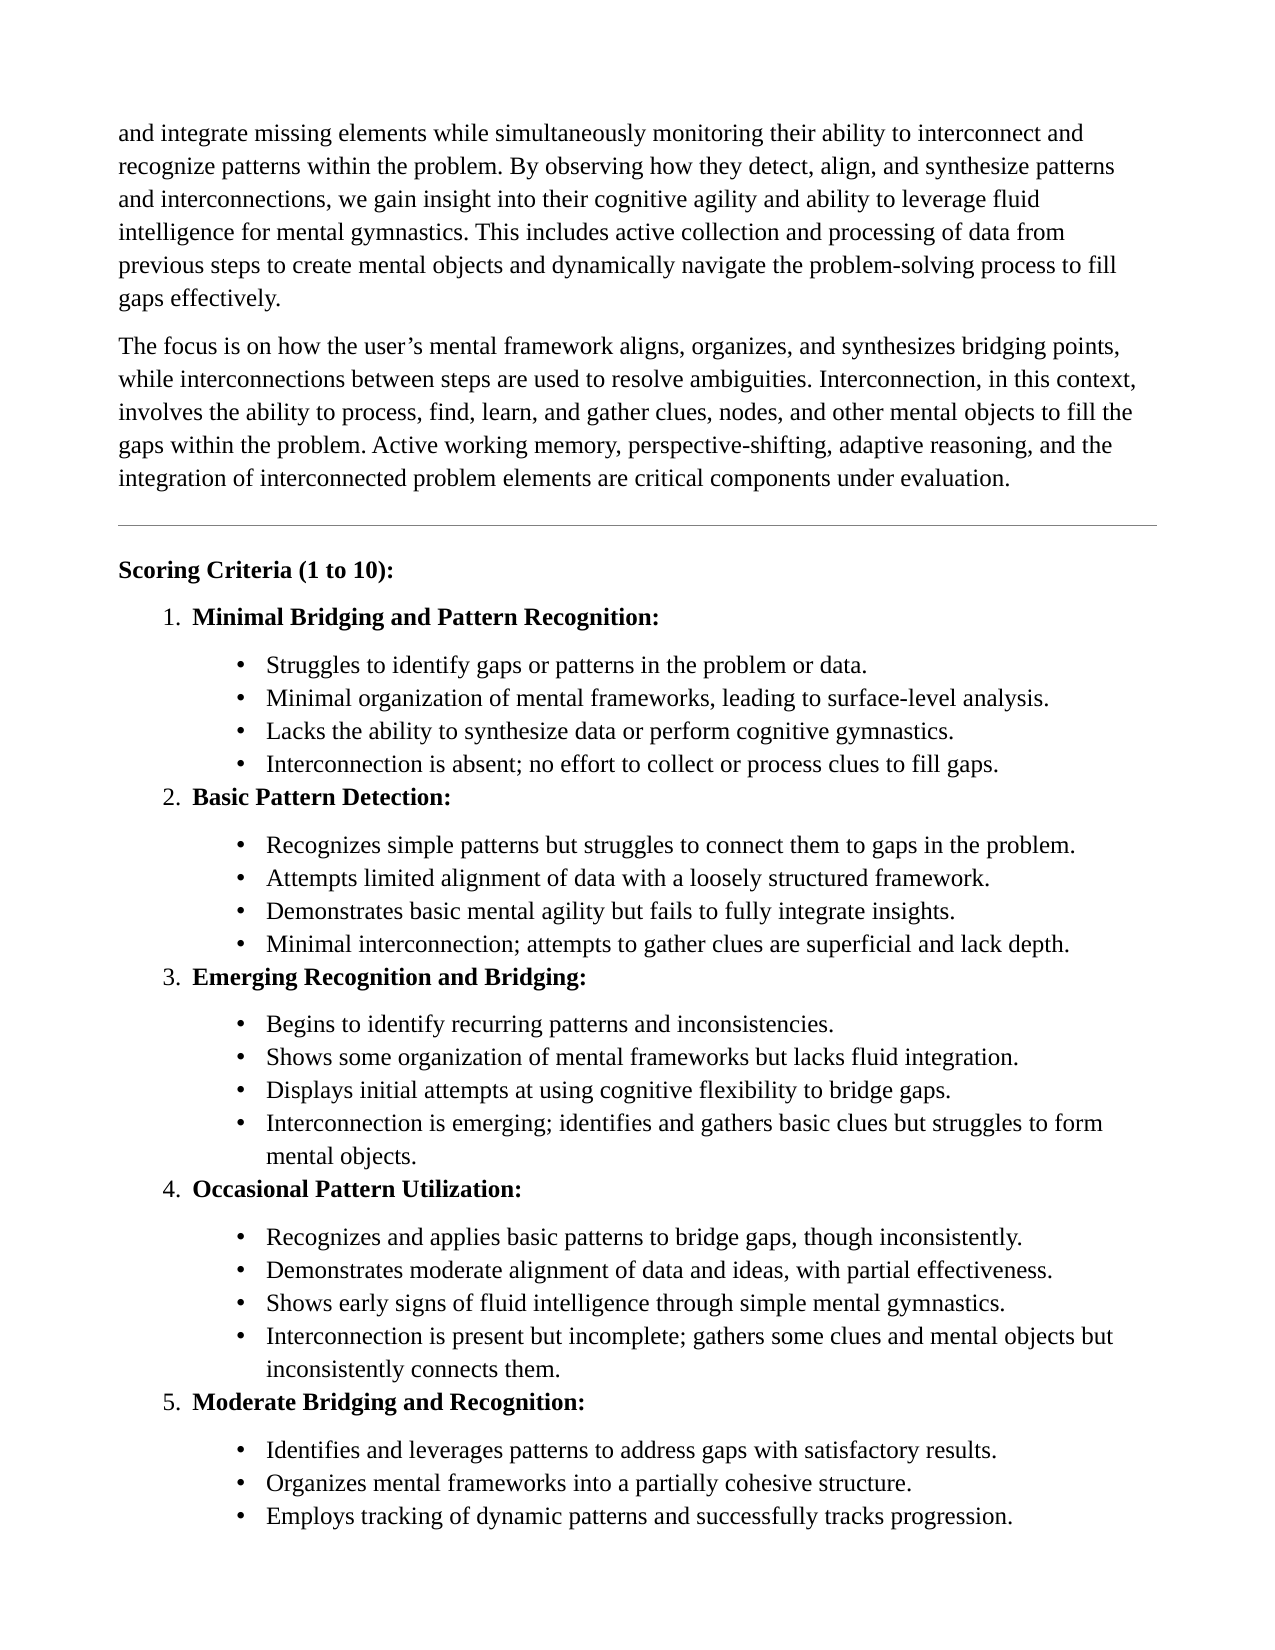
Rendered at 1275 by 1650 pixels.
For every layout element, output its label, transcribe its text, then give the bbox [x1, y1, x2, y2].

list Basic Pattern Detection: [162, 782, 1157, 811]
list Employs tracking of dynamic patterns and successfully tracks progression. [236, 1501, 1157, 1529]
list Shows early signs of fluid intelligence through simple mental gymnastics. [236, 1288, 1157, 1317]
list Demonstrates moderate alignment of data and ideas, with partial effectiveness. [236, 1255, 1157, 1284]
list Minimal organization of mental frameworks, leading to surface-level analysis. [236, 683, 1157, 712]
list Interconnection is absent; no effort to collect or process clues to fill gaps. [236, 749, 1157, 778]
list Shows some organization of mental frameworks but lacks fluid integration. [236, 1042, 1157, 1071]
text and integrate missing elements while simultaneously monitoring their ability to interconnect and recognize patterns within the problem. By observing how they detect, align, and synthesize patterns and interconnections, we gain insight into their cognitive agility and ability to leverage fluid intelligence for mental gymnastics. This includes active collection and processing of data from previous steps to create mental objects and dynamically navigate the problem-solving process to fill gaps effectively. [118, 118, 1157, 312]
list Displays initial attempts at using cognitive flexibility to bridge gaps. [236, 1075, 1157, 1104]
list Struggles to identify gaps or patterns in the problem or data. [236, 650, 1157, 679]
list Recognizes and applies basic patterns to bridge gaps, though inconsistently. [236, 1222, 1157, 1251]
text The focus is on how the user’s mental framework aligns, organizes, and synthesizes bridging points, while interconnections between steps are used to resolve ambiguities. Interconnection, in this context, involves the ability to process, find, learn, and gather clues, nodes, and other mental objects to fill the gaps within the problem. Active working memory, perspective-shifting, adaptive reasoning, and the integration of interconnected problem elements are critical components under evaluation. [118, 331, 1157, 492]
list Interconnection is emerging; identifies and gathers basic clues but struggles to form mental objects. [236, 1108, 1157, 1170]
text Scoring Criteria (1 to 10): [118, 555, 1157, 583]
list Lacks the ability to synthesize data or perform cognitive gymnastics. [236, 716, 1157, 745]
list Demonstrates basic mental agility but fails to fully integrate insights. [236, 896, 1157, 924]
list Interconnection is present but incomplete; gathers some clues and mental objects but inconsistently connects them. [236, 1321, 1157, 1383]
list Identifies and leverages patterns to address gaps with satisfactory results. [236, 1435, 1157, 1463]
list Moderate Bridging and Recognition: [162, 1387, 1157, 1416]
list Organizes mental frameworks into a partially cohesive structure. [236, 1468, 1157, 1497]
list Begins to identify recurring patterns and inconsistencies. [236, 1009, 1157, 1038]
list Recognizes simple patterns but struggles to connect them to gaps in the problem. [236, 830, 1157, 858]
list Minimal Bridging and Pattern Recognition: [162, 602, 1157, 631]
list Occasional Pattern Utilization: [162, 1174, 1157, 1203]
list Attempts limited alignment of data with a loosely structured framework. [236, 863, 1157, 891]
list Minimal interconnection; attempts to gather clues are superficial and lack depth. [236, 929, 1157, 957]
list Emerging Recognition and Bridging: [162, 962, 1157, 991]
